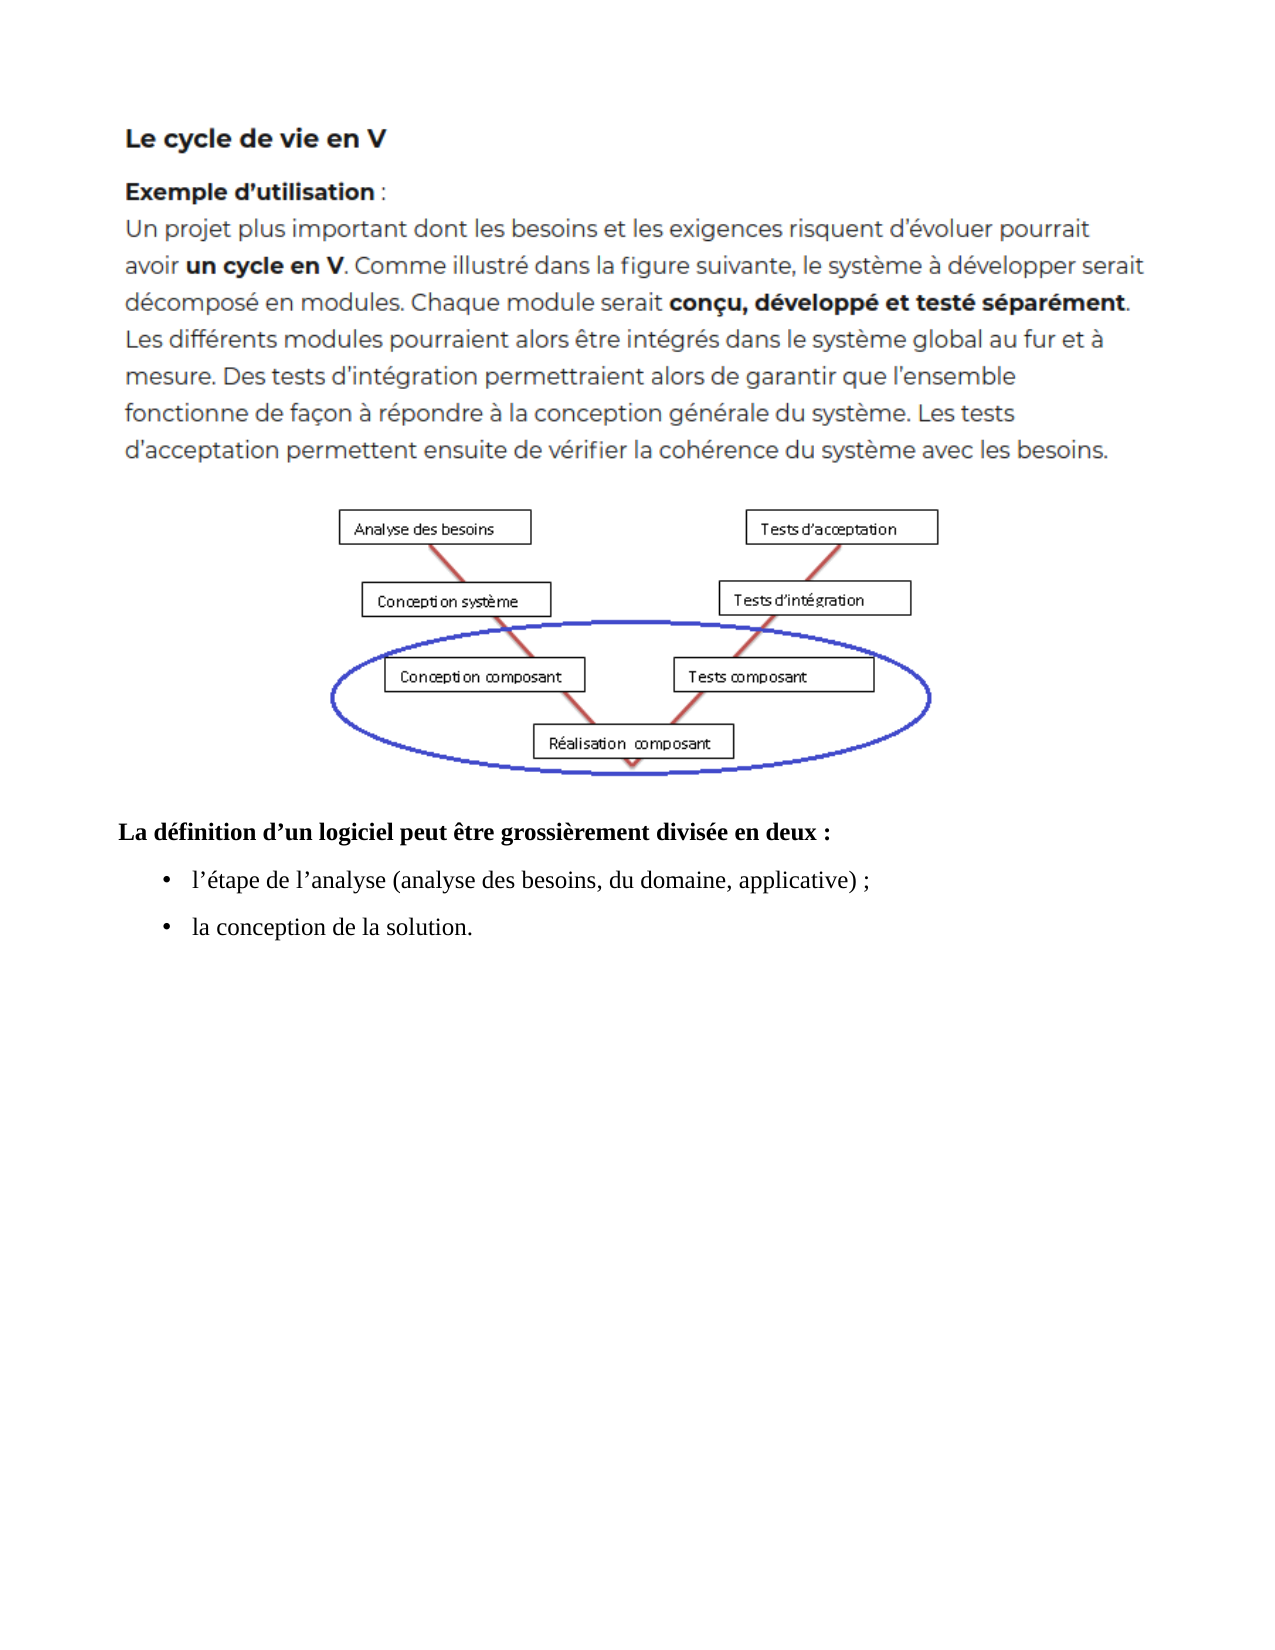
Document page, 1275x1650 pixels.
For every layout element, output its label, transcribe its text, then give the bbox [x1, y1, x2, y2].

text La définition d’un logiciel peut être grossièrement divisée en deux : [118, 817, 1157, 846]
list l’étape de l’analyse (analyse des besoins, du domaine, applicative) ; [162, 865, 1157, 893]
list la conception de la solution. [162, 912, 1157, 941]
picture [118, 118, 1157, 789]
